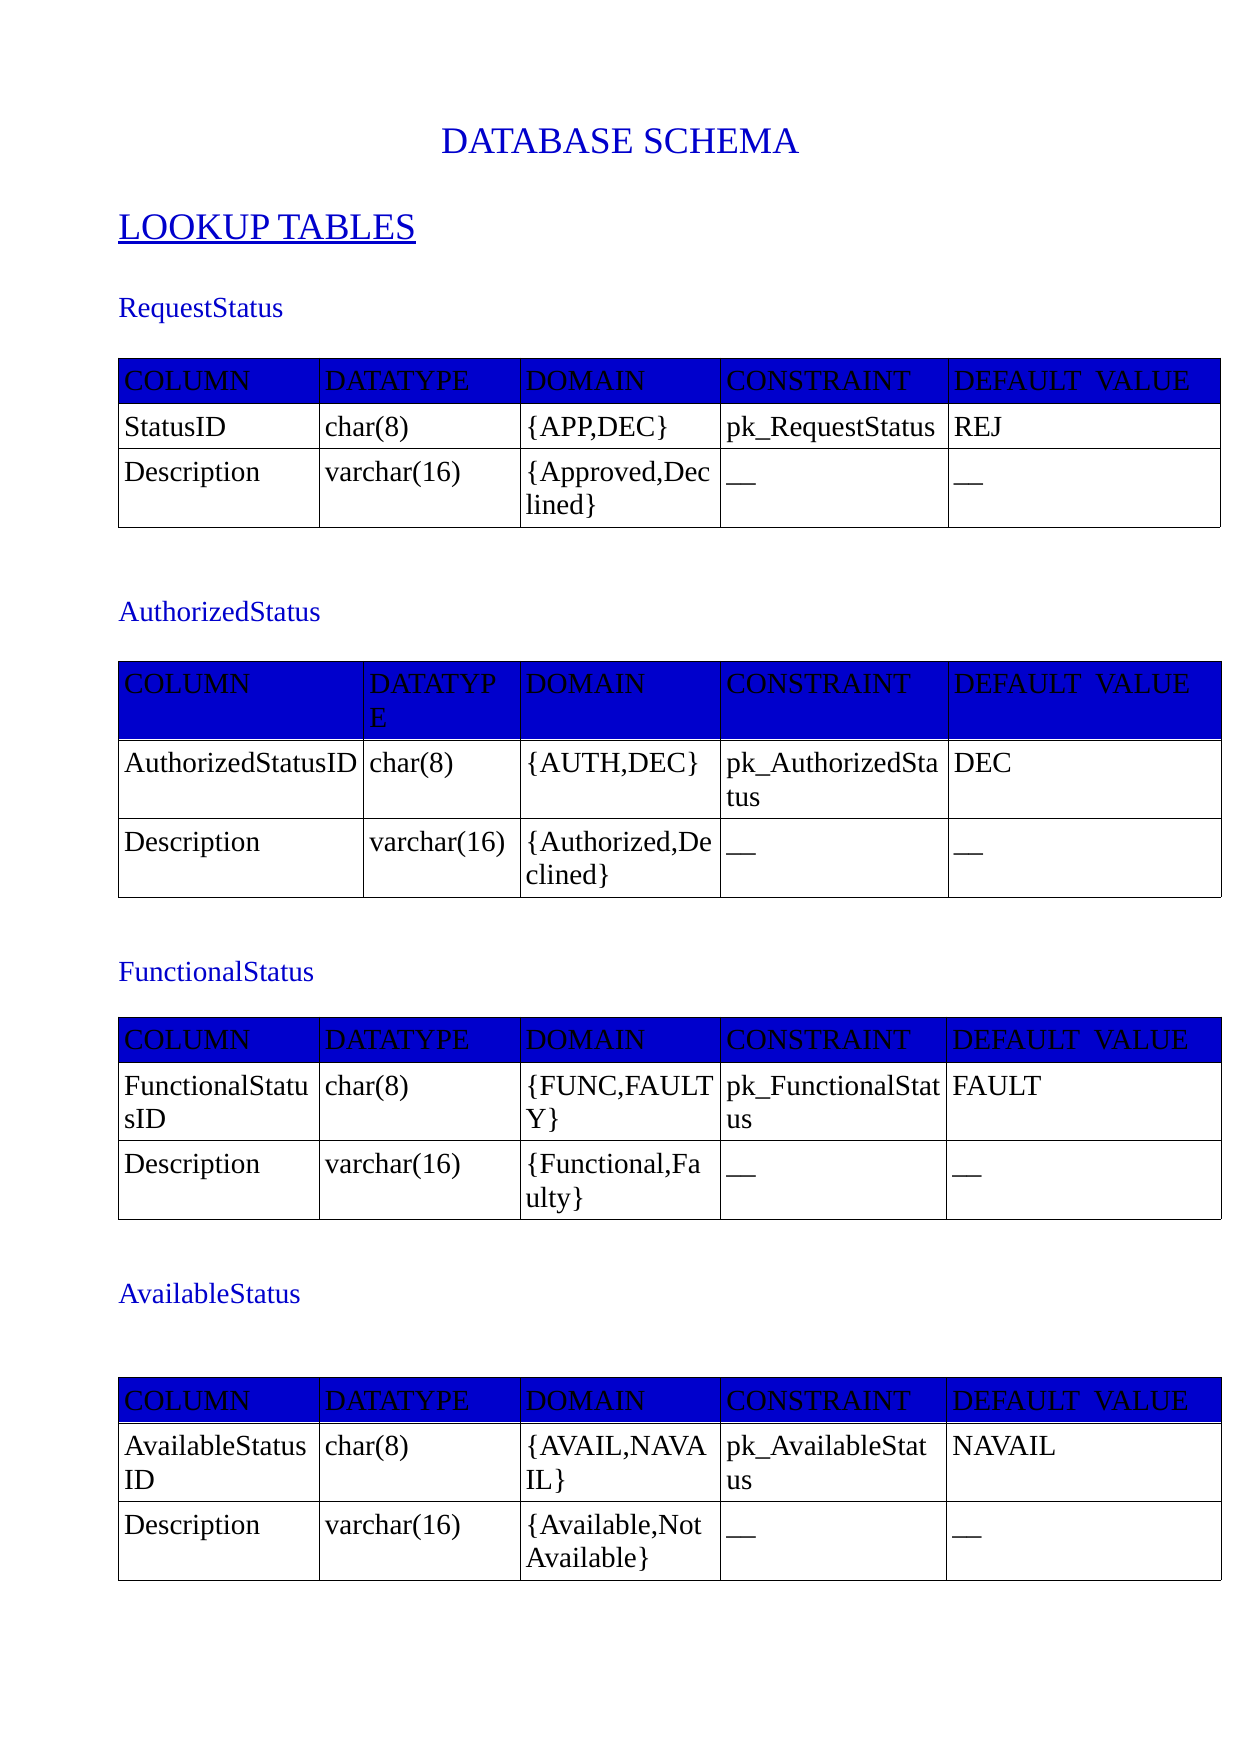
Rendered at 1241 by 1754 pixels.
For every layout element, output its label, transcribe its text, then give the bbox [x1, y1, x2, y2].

table_header CONSTRAINT [721, 359, 948, 403]
table_cell FAULT [947, 1063, 1221, 1140]
table_cell {AVAIL,NAVAIL} [521, 1424, 720, 1501]
table_cell __ [721, 819, 948, 897]
text LOOKUP TABLES [118, 204, 1122, 247]
table_header COLUMN [119, 1378, 319, 1422]
table_cell NAVAIL [947, 1424, 1221, 1501]
table_cell pk_AuthorizedStatus [721, 741, 948, 818]
table_header DEFAULT VALUE [947, 1018, 1221, 1062]
table_cell {AUTH,DEC} [521, 741, 720, 818]
table_cell __ [947, 1141, 1221, 1219]
table_header COLUMN [119, 662, 363, 739]
table_cell FunctionalStatusID [119, 1063, 319, 1140]
table_cell pk_AvailableStatus [721, 1424, 946, 1501]
table_cell pk_RequestStatus [721, 404, 948, 448]
table_cell char(8) [320, 404, 520, 448]
table_cell {Available,Not Available} [521, 1502, 720, 1580]
table_header DEFAULT VALUE [949, 662, 1221, 739]
table_cell {Approved,Declined} [521, 449, 720, 527]
text RequestStatus [118, 291, 1122, 324]
table_cell {Authorized,Declined} [521, 819, 720, 897]
table_cell Description [119, 819, 363, 897]
text AuthorizedStatus [118, 594, 1122, 627]
table_cell char(8) [364, 741, 520, 818]
table_cell Description [119, 1141, 319, 1219]
table_header DATATYPE [364, 662, 520, 739]
table_header DEFAULT VALUE [949, 359, 1220, 403]
text FunctionalStatus [118, 954, 1122, 988]
table_cell pk_FunctionalStatus [721, 1063, 946, 1140]
table_cell __ [949, 449, 1220, 527]
table_header DATATYPE [320, 1018, 520, 1062]
table_cell char(8) [320, 1063, 520, 1140]
table_cell Description [119, 1502, 319, 1580]
table_header COLUMN [119, 359, 319, 403]
table_header DATATYPE [320, 359, 520, 403]
table_cell __ [721, 1141, 946, 1219]
table_cell __ [721, 449, 948, 527]
table_header DEFAULT VALUE [947, 1378, 1221, 1422]
table_cell DEC [949, 741, 1221, 818]
table_cell __ [721, 1502, 946, 1580]
table_cell Description [119, 449, 319, 527]
table_cell {APP,DEC} [521, 404, 720, 448]
table_header DOMAIN [521, 1018, 720, 1062]
table_header CONSTRAINT [721, 1378, 946, 1422]
table_cell {FUNC,FAULTY} [521, 1063, 720, 1140]
table_cell __ [947, 1502, 1221, 1580]
table_cell varchar(16) [364, 819, 520, 897]
table_header COLUMN [119, 1018, 319, 1062]
table_cell __ [949, 819, 1221, 897]
table_cell StatusID [119, 404, 319, 448]
table_header CONSTRAINT [721, 1018, 946, 1062]
text DATABASE SCHEMA [118, 118, 1122, 161]
table_header DOMAIN [521, 1378, 720, 1422]
table_cell {Functional,Faulty} [521, 1141, 720, 1219]
table_cell char(8) [320, 1424, 520, 1501]
table_cell AuthorizedStatusID [119, 741, 363, 818]
table_cell AvailableStatusID [119, 1424, 319, 1501]
table_cell varchar(16) [320, 1141, 520, 1219]
table_cell REJ [949, 404, 1220, 448]
table_header DATATYPE [320, 1378, 520, 1422]
table_header DOMAIN [521, 359, 720, 403]
table_cell varchar(16) [320, 1502, 520, 1580]
table_cell varchar(16) [320, 449, 520, 527]
text AvailableStatus [118, 1277, 1122, 1310]
table_header CONSTRAINT [721, 662, 948, 739]
table_header DOMAIN [521, 662, 720, 739]
